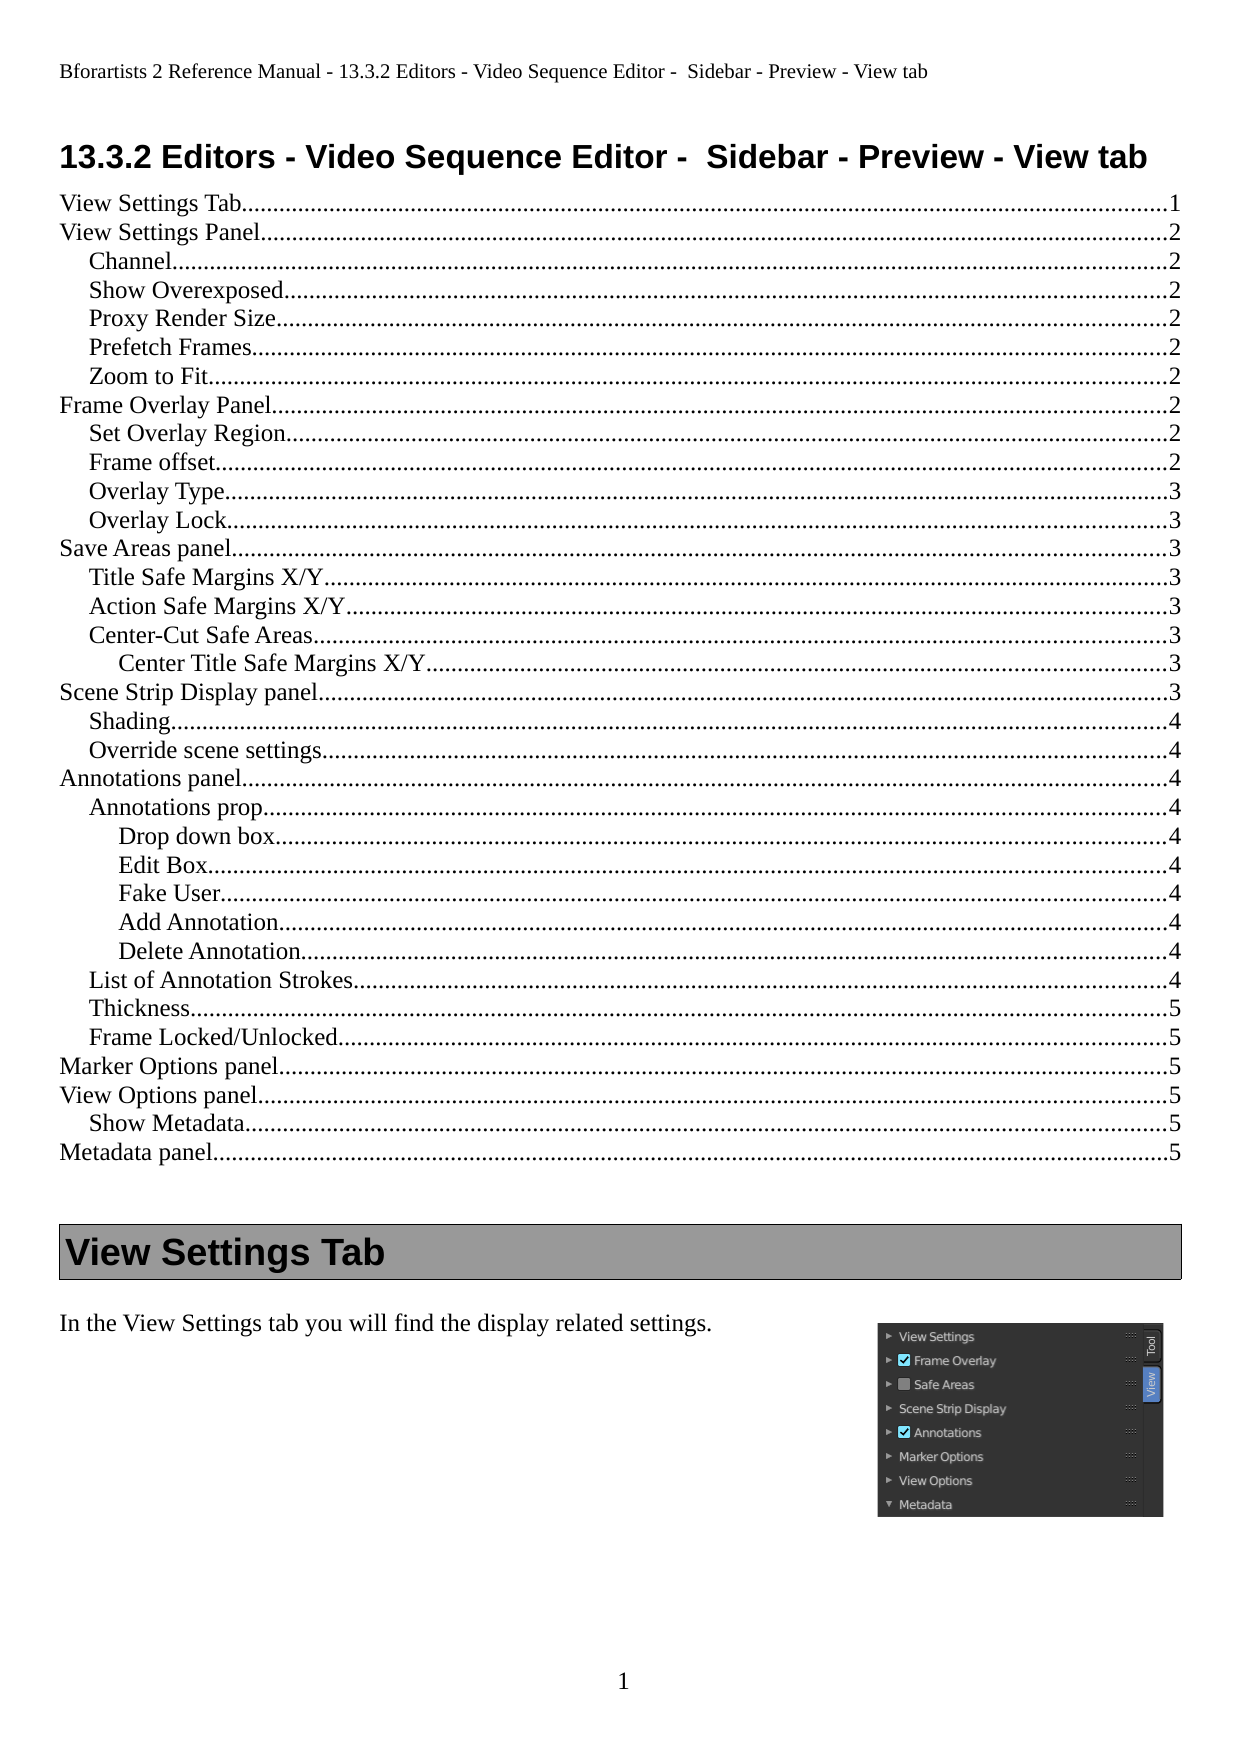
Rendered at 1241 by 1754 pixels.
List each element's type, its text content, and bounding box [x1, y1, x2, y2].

text Frame Overlay Panel 2 [59, 390, 1181, 418]
text Show Metadata 5 [88, 1108, 1181, 1137]
text Overlay Lock 3 [88, 505, 1181, 533]
text Title Safe Margins X/Y 3 [88, 562, 1181, 591]
subtitle 13.3.2 Editors - Video Sequence Editor - Sidebar - Preview - View tab [59, 138, 1181, 176]
text Overlay Type 3 [88, 476, 1181, 505]
text Drop down box 4 [118, 821, 1181, 850]
text Action Safe Margins X/Y 3 [88, 591, 1181, 620]
text Frame Locked/Unlocked 5 [88, 1022, 1181, 1051]
text Annotations panel 4 [59, 763, 1181, 792]
table_header View Settings Tab [60, 1225, 1181, 1279]
text Metadata panel 5 [59, 1137, 1181, 1166]
text Delete Annotation 4 [118, 936, 1181, 965]
text View Settings Tab 1 [59, 188, 1181, 217]
text Marker Options panel 5 [59, 1051, 1181, 1080]
text Center-Cut Safe Areas 3 [88, 620, 1181, 648]
text Add Annotation 4 [118, 907, 1181, 936]
text Proxy Render Size 2 [88, 303, 1181, 332]
text Set Overlay Region 2 [88, 418, 1181, 447]
text Zoom to Fit 2 [88, 361, 1181, 390]
text Edit Box 4 [118, 850, 1181, 878]
text View Options panel 5 [59, 1080, 1181, 1108]
text In the View Settings tab you will find the display related settings. [59, 1308, 1181, 1336]
text View Settings Panel 2 [59, 217, 1181, 246]
text Fake User 4 [118, 878, 1181, 907]
text Save Areas panel 3 [59, 533, 1181, 562]
picture [877, 1323, 1164, 1517]
text Center Title Safe Margins X/Y 3 [118, 648, 1181, 677]
text Shading 4 [88, 706, 1181, 735]
text Show Overexposed 2 [88, 275, 1181, 303]
text Frame offset 2 [88, 447, 1181, 476]
text Thickness 5 [88, 993, 1181, 1022]
text Annotations prop 4 [88, 792, 1181, 821]
text Scene Strip Display panel 3 [59, 677, 1181, 706]
text Override scene settings 4 [88, 735, 1181, 763]
text Channel 2 [88, 246, 1181, 275]
text Prefetch Frames 2 [88, 332, 1181, 361]
text List of Annotation Strokes 4 [88, 965, 1181, 993]
